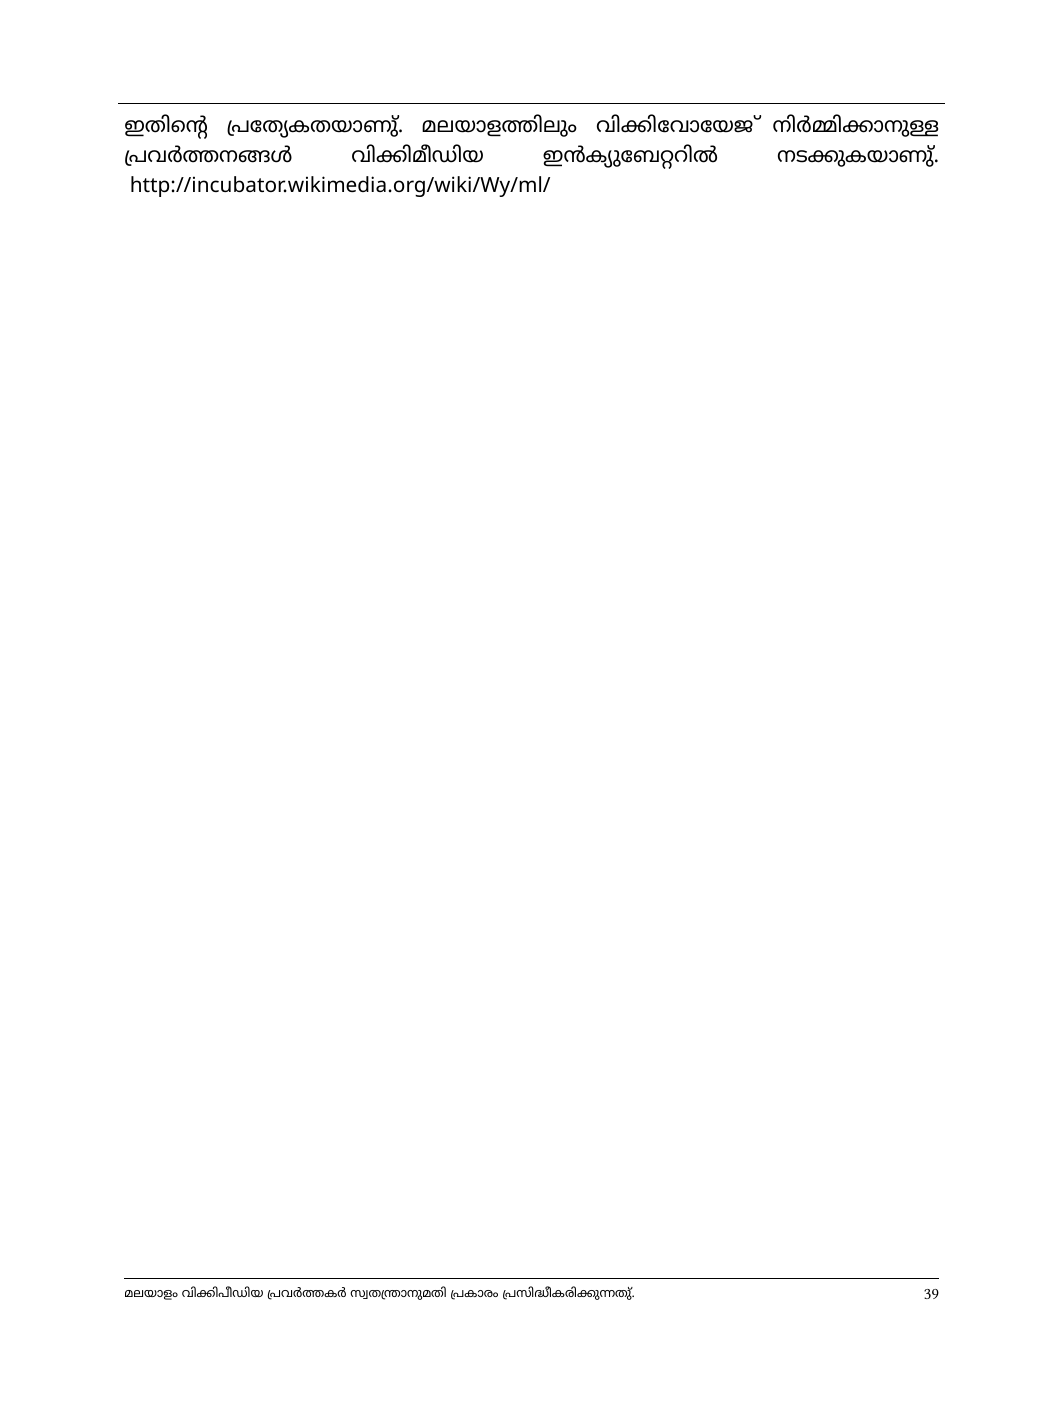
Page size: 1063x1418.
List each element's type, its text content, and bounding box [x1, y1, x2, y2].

text ഇതിന്റെ പ്രത്യേകതയാണു്. മലയാളത്തിലും വിക്കി‌വോയേജ് നിർമ്മിക്കാനുള്ള പ്രവർത്തനങ്ങൾ വിക്കിമീഡിയ ഇൻക്യുബേറ്ററിൽ നടക്കുകയാണു്. http://incubator.wikimedia.org/wiki/Wy/ml/ [124, 110, 939, 199]
